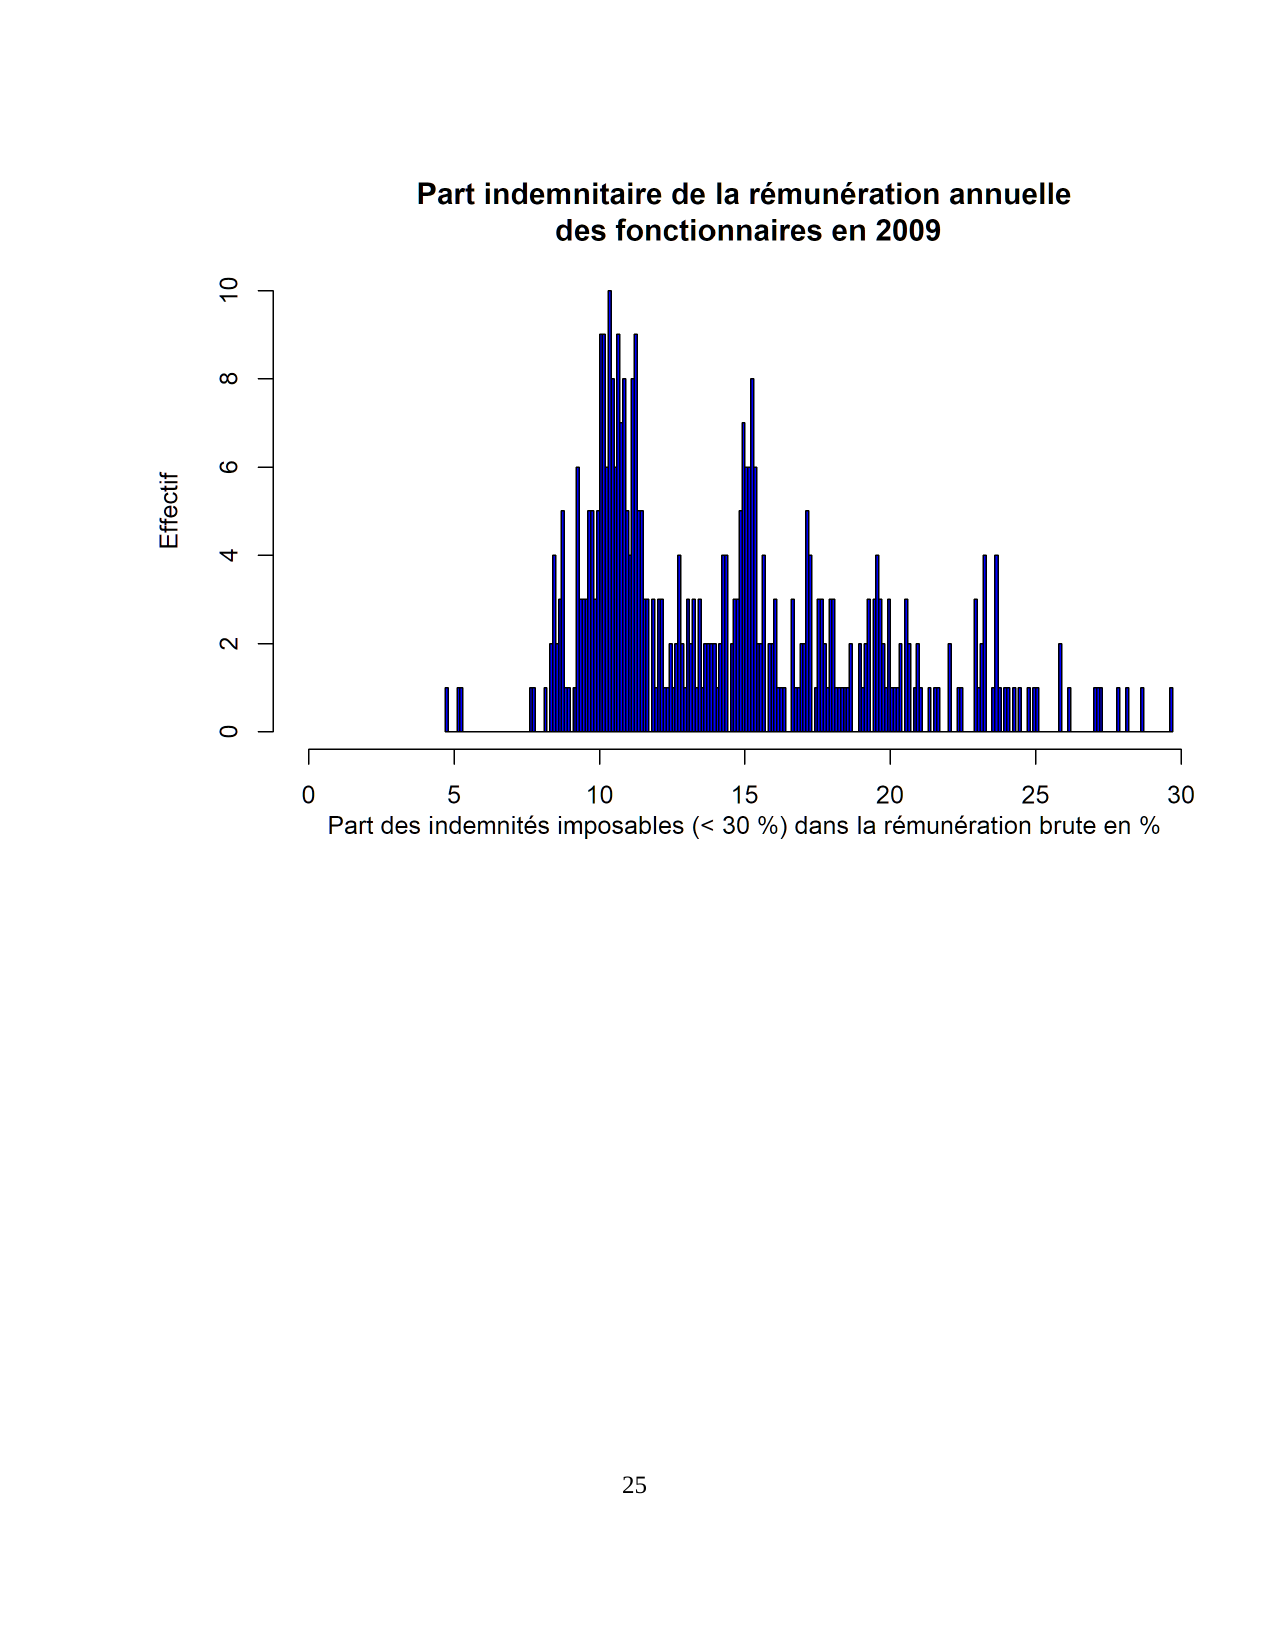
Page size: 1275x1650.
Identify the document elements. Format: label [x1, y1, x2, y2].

picture [150, 150, 1275, 903]
